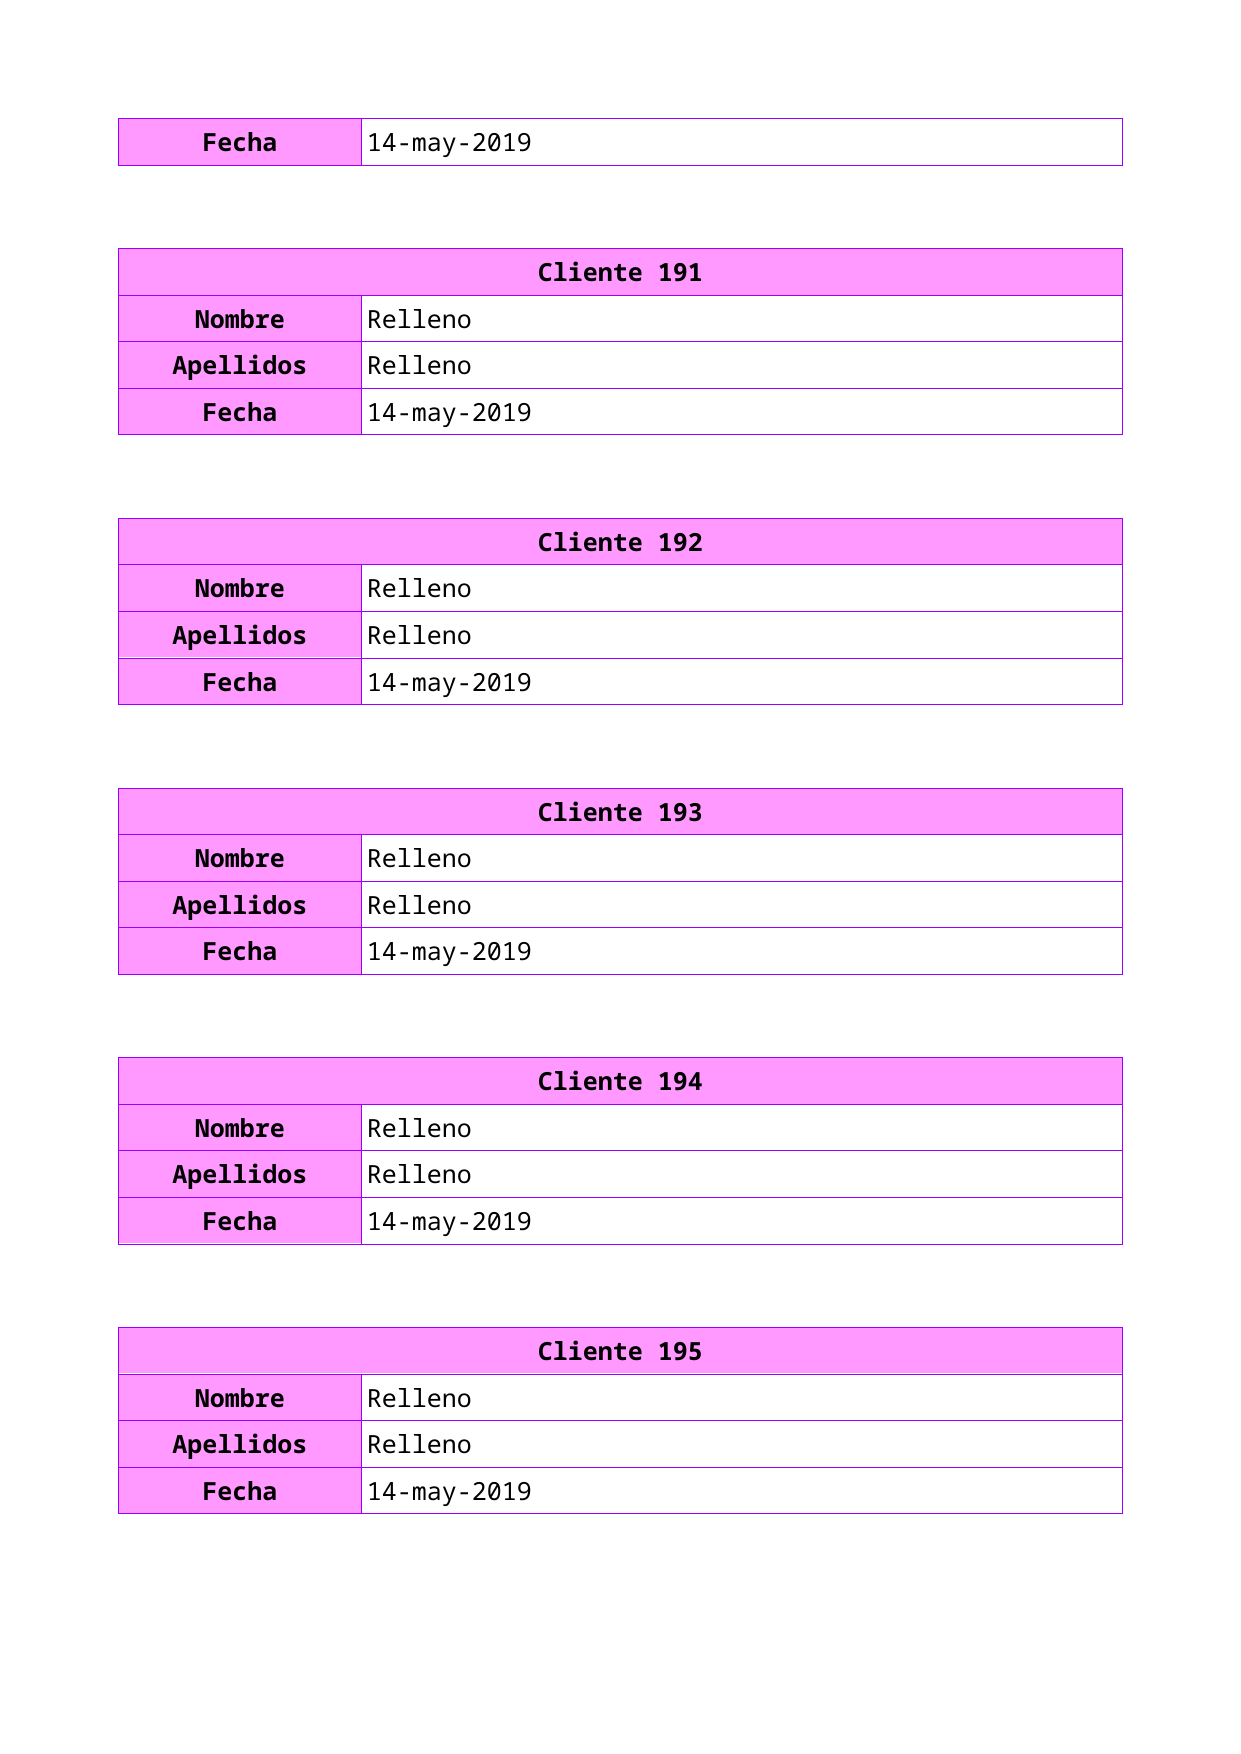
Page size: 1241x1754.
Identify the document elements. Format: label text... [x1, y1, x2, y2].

table_header Cliente 193 [119, 789, 1122, 834]
table_cell Relleno [362, 296, 1122, 341]
table_cell Apellidos [119, 1421, 361, 1467]
table_cell Apellidos [119, 882, 361, 927]
table_cell 14-may-2019 [362, 1198, 1122, 1243]
table_cell Relleno [362, 1421, 1122, 1467]
table_header Cliente 192 [119, 519, 1122, 564]
table_cell Relleno [362, 612, 1122, 657]
table_cell Apellidos [119, 612, 361, 657]
table_cell 14-may-2019 [362, 1468, 1122, 1513]
table_cell Relleno [362, 835, 1122, 881]
table_cell Apellidos [119, 1151, 361, 1197]
table_cell Relleno [362, 565, 1122, 611]
table_cell 14-may-2019 [362, 928, 1122, 974]
table_cell Relleno [362, 1375, 1122, 1420]
table_header Cliente 191 [119, 249, 1122, 295]
table_cell 14-may-2019 [362, 389, 1122, 434]
table_cell Fecha [119, 928, 361, 974]
table_cell Relleno [362, 342, 1122, 388]
table_header Cliente 194 [119, 1058, 1122, 1104]
table_cell Fecha [119, 659, 361, 704]
table_cell Nombre [119, 565, 361, 611]
table_cell Nombre [119, 296, 361, 341]
table_cell Nombre [119, 1105, 361, 1150]
table_cell Fecha [119, 389, 361, 434]
table_header Cliente 195 [119, 1328, 1122, 1373]
table_cell Fecha [119, 119, 361, 165]
table_cell Relleno [362, 882, 1122, 927]
table_cell Fecha [119, 1468, 361, 1513]
table_cell Apellidos [119, 342, 361, 388]
table_cell Fecha [119, 1198, 361, 1243]
table_cell 14-may-2019 [362, 659, 1122, 704]
table_cell Relleno [362, 1105, 1122, 1150]
table_cell Relleno [362, 1151, 1122, 1197]
table_cell Nombre [119, 835, 361, 881]
table_cell Nombre [119, 1375, 361, 1420]
table_cell 14-may-2019 [362, 119, 1122, 165]
